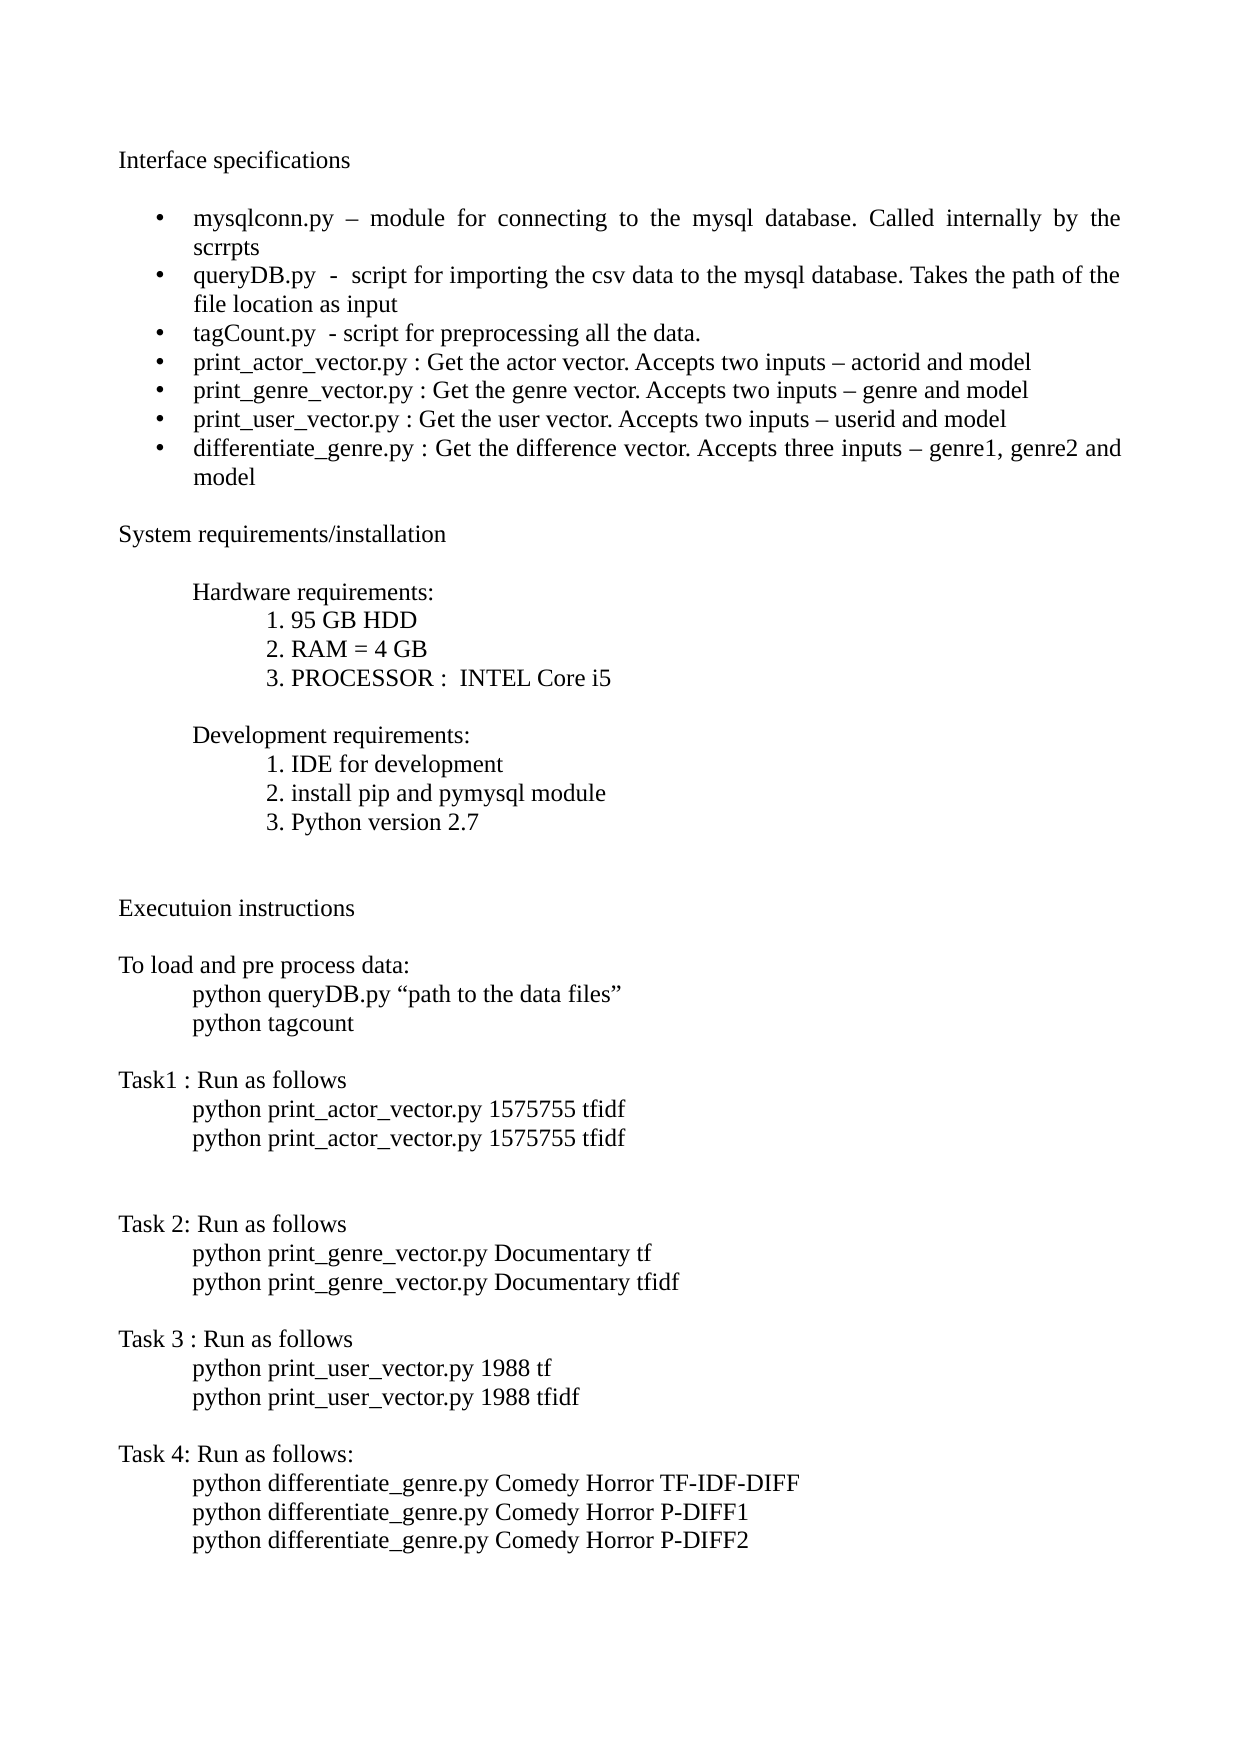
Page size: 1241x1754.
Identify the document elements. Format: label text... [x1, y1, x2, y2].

text python tagcount [118, 1008, 1122, 1037]
text python print_actor_vector.py 1575755 tfidf [118, 1094, 1122, 1123]
text Hardware requirements: [118, 577, 1122, 606]
text To load and pre process data: [118, 951, 1122, 979]
text 3. PROCESSOR : INTEL Core i5 [118, 663, 1122, 692]
text System requirements/installation [118, 519, 1122, 548]
text Task 2: Run as follows [118, 1209, 1122, 1238]
text python differentiate_genre.py Comedy Horror P-DIFF1 [118, 1497, 1122, 1526]
list print_user_vector.py : Get the user vector. Accepts two inputs – userid and model [156, 404, 1122, 433]
text 2. RAM = 4 GB [118, 634, 1122, 663]
list differentiate_genre.py : Get the difference vector. Accepts three inputs – genre1, genre2 and model [156, 433, 1122, 491]
text python differentiate_genre.py Comedy Horror TF-IDF-DIFF [118, 1468, 1122, 1497]
text Task1 : Run as follows [118, 1066, 1122, 1094]
text Task 3 : Run as follows [118, 1324, 1122, 1353]
text python print_user_vector.py 1988 tfidf [118, 1382, 1122, 1411]
list queryDB.py - script for importing the csv data to the mysql database. Takes the path of the file location as input [156, 261, 1122, 318]
list print_genre_vector.py : Get the genre vector. Accepts two inputs – genre and model [156, 376, 1122, 404]
text 2. install pip and pymysql module [118, 778, 1122, 807]
text python print_actor_vector.py 1575755 tfidf [118, 1123, 1122, 1152]
text Interface specifications [118, 146, 1122, 174]
text python print_user_vector.py 1988 tf [118, 1353, 1122, 1382]
text Task 4: Run as follows: [118, 1439, 1122, 1468]
list print_actor_vector.py : Get the actor vector. Accepts two inputs – actorid and model [156, 347, 1122, 376]
text 1. IDE for development [118, 749, 1122, 778]
text 1. 95 GB HDD [118, 606, 1122, 634]
text Development requirements: [118, 721, 1122, 749]
text python print_genre_vector.py Documentary tfidf [118, 1267, 1122, 1296]
text python differentiate_genre.py Comedy Horror P-DIFF2 [118, 1526, 1122, 1554]
text python print_genre_vector.py Documentary tf [118, 1238, 1122, 1267]
text 3. Python version 2.7 [118, 807, 1122, 836]
text python queryDB.py “path to the data files” [118, 979, 1122, 1008]
text Executuion instructions [118, 893, 1122, 922]
list tagCount.py - script for preprocessing all the data. [156, 318, 1122, 347]
list mysqlconn.py – module for connecting to the mysql database. Called internally by the scrrpts [156, 203, 1122, 261]
